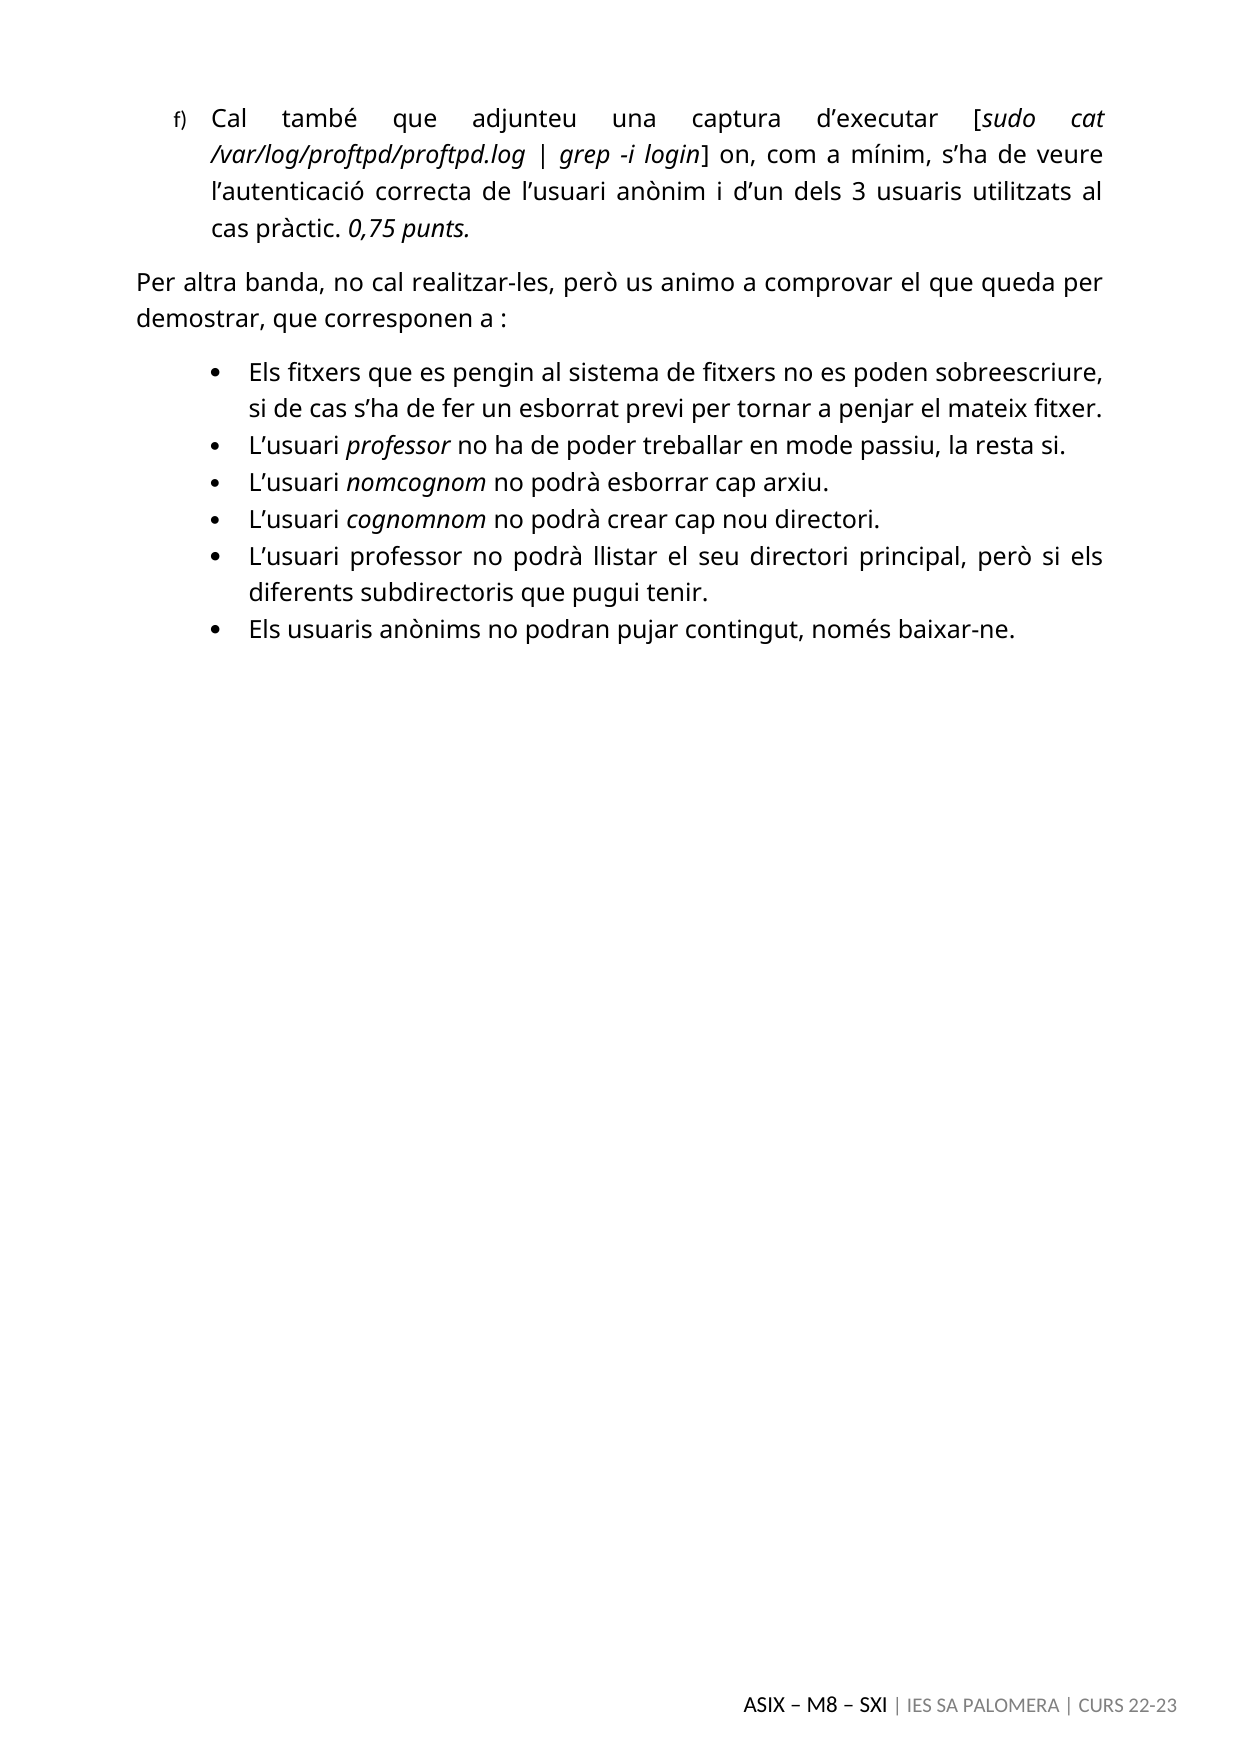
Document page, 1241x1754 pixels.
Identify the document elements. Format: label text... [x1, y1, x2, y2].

list L’usuari professor no podrà llistar el seu directori principal, però si els diferents subdirectoris que pugui tenir. [211, 538, 1104, 609]
list Els usuaris anònims no podran pujar contingut, només baixar-ne. [211, 612, 1104, 646]
list Els fitxers que es pengin al sistema de fitxers no es poden sobreescriure, si de cas s’ha de fer un esborrat previ per tornar a penjar el mateix fitxer. [211, 354, 1104, 425]
list L’usuari cognomnom no podrà crear cap nou directori. [211, 501, 1104, 536]
list L’usuari professor no ha de poder treballar en mode passiu, la resta si. [211, 428, 1104, 462]
list Cal també que adjunteu una captura d’executar [sudo cat /var/log/proftpd/proftpd.log | grep -i login] on, com a mínim, s’ha de veure l’autenticació correcta de l’usuari anònim i d’un dels 3 usuaris utilitzats al cas pràctic. 0,75 punts. [173, 100, 1104, 245]
list L’usuari nomcognom no podrà esborrar cap arxiu. [211, 465, 1104, 499]
text Per altra banda, no cal realitzar-les, però us animo a comprovar el que queda per demostrar, que corresponen a : [136, 264, 1104, 335]
